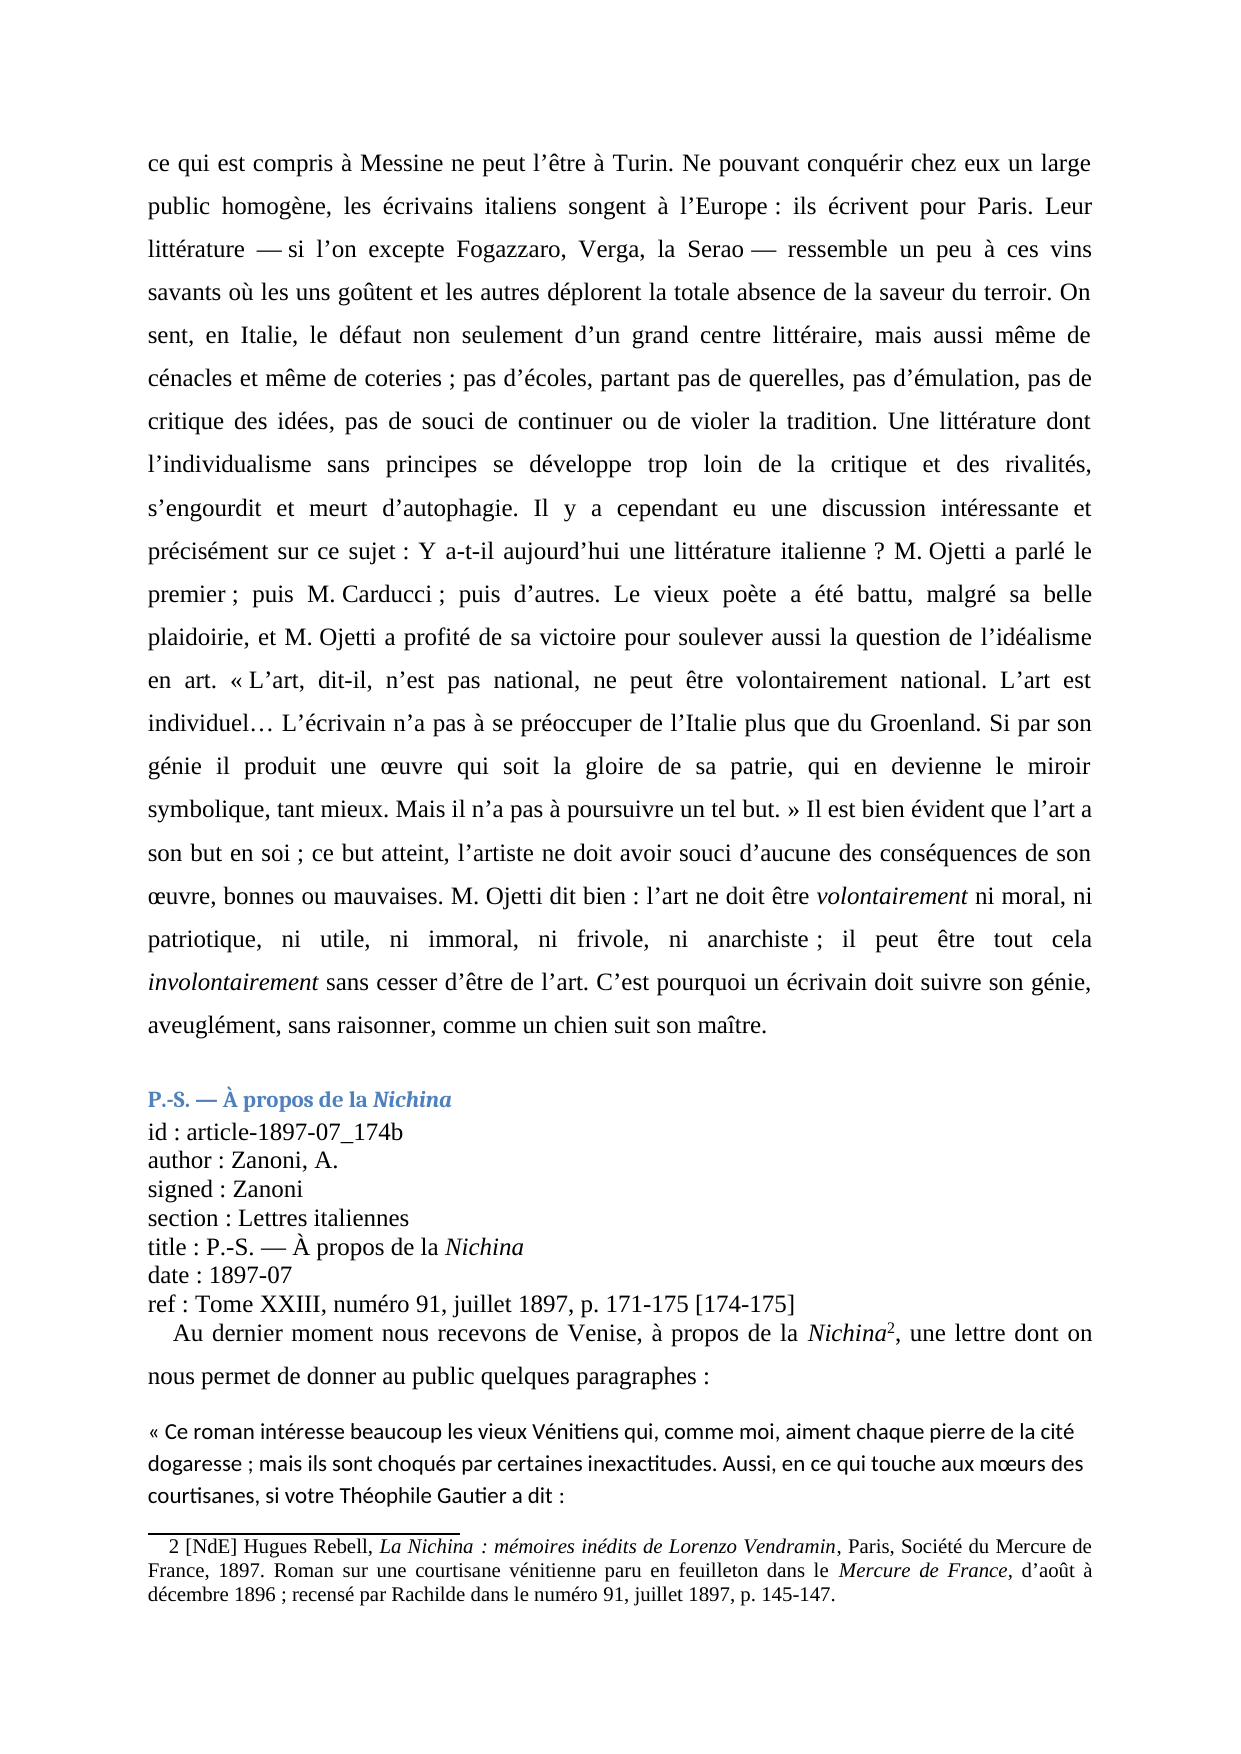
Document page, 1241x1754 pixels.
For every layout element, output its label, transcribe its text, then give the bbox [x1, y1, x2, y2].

text [NdE] Hugues Rebell, La Nichina : mémoires inédits de Lorenzo Vendramin, Paris, Société du Mercure de France, 1897. Roman sur une courtisane vénitienne paru en feuilleton dans le Mercure de France, d’août à décembre 1896 ; recensé par Rachilde dans le numéro 91, juillet 1897, p. 145-147. [148, 1534, 1093, 1606]
text date : 1897-07 [148, 1261, 1093, 1289]
text Au dernier moment nous recevons de Venise, à propos de la Nichina, une lettre dont on nous permet de donner au public quelques paragraphes : [148, 1318, 1093, 1390]
text id : article-1897-07_174b [148, 1117, 1093, 1146]
text « Ce roman intéresse beaucoup les vieux Vénitiens qui, comme moi, aiment chaque pierre de la cité dogaresse ; mais ils sont choqués par certaines inexactitudes. Aussi, en ce qui touche aux mœurs des courtisanes, si votre Théophile Gautier a dit : [148, 1417, 1093, 1509]
text section : Lettres italiennes [148, 1203, 1093, 1232]
text title : P.-S. — À propos de la Nichina [148, 1232, 1093, 1261]
text ref : Tome XXIII, numéro 91, juillet 1897, p. 171-175 [174-175] [148, 1289, 1093, 1318]
subtitle P.-S. — À propos de la Nichina [148, 1087, 1093, 1113]
text signed : Zanoni [148, 1174, 1093, 1203]
text author : Zanoni, A. [148, 1146, 1093, 1174]
text ce qui est compris à Messine ne peut l’être à Turin. Ne pouvant conquérir chez eux un large public homogène, les écrivains italiens songent à l’Europe : ils écrivent pour Paris. Leur littérature — si l’on excepte Fogazzaro, Verga, la Serao — ressemble un peu à ces vins savants où les uns goûtent et les autres déplorent la totale absence de la saveur du terroir. On sent, en Italie, le défaut non seulement d’un grand centre littéraire, mais aussi même de cénacles et même de coteries ; pas d’écoles, partant pas de querelles, pas d’émulation, pas de critique des idées, pas de souci de continuer ou de violer la tradition. Une littérature dont l’individualisme sans principes se développe trop loin de la critique et des rivalités, s’engourdit et meurt d’autophagie. Il y a cependant eu une discussion intéressante et précisément sur ce sujet : Y a-t-il aujourd’hui une littérature italienne ? M. Ojetti a parlé le premier ; puis M. Carducci ; puis d’autres. Le vieux poète a été battu, malgré sa belle plaidoirie, et M. Ojetti a profité de sa victoire pour soulever aussi la question de l’idéalisme en art. « L’art, dit-il, n’est pas national, ne peut être volontairement national. L’art est individuel… L’écrivain n’a pas à se préoccuper de l’Italie plus que du Groenland. Si par son génie il produit une œuvre qui soit la gloire de sa patrie, qui en devienne le miroir symbolique, tant mieux. Mais il n’a pas à poursuivre un tel but. » Il est bien évident que l’art a son but en soi ; ce but atteint, l’artiste ne doit avoir souci d’aucune des conséquences de son œuvre, bonnes ou mauvaises. M. Ojetti dit bien : l’art ne doit être volontairement ni moral, ni patriotique, ni utile, ni immoral, ni frivole, ni anarchiste ; il peut être tout cela involontairement sans cesser d’être de l’art. C’est pourquoi un écrivain doit suivre son génie, aveuglément, sans raisonner, comme un chien suit son maître. [148, 148, 1093, 1039]
